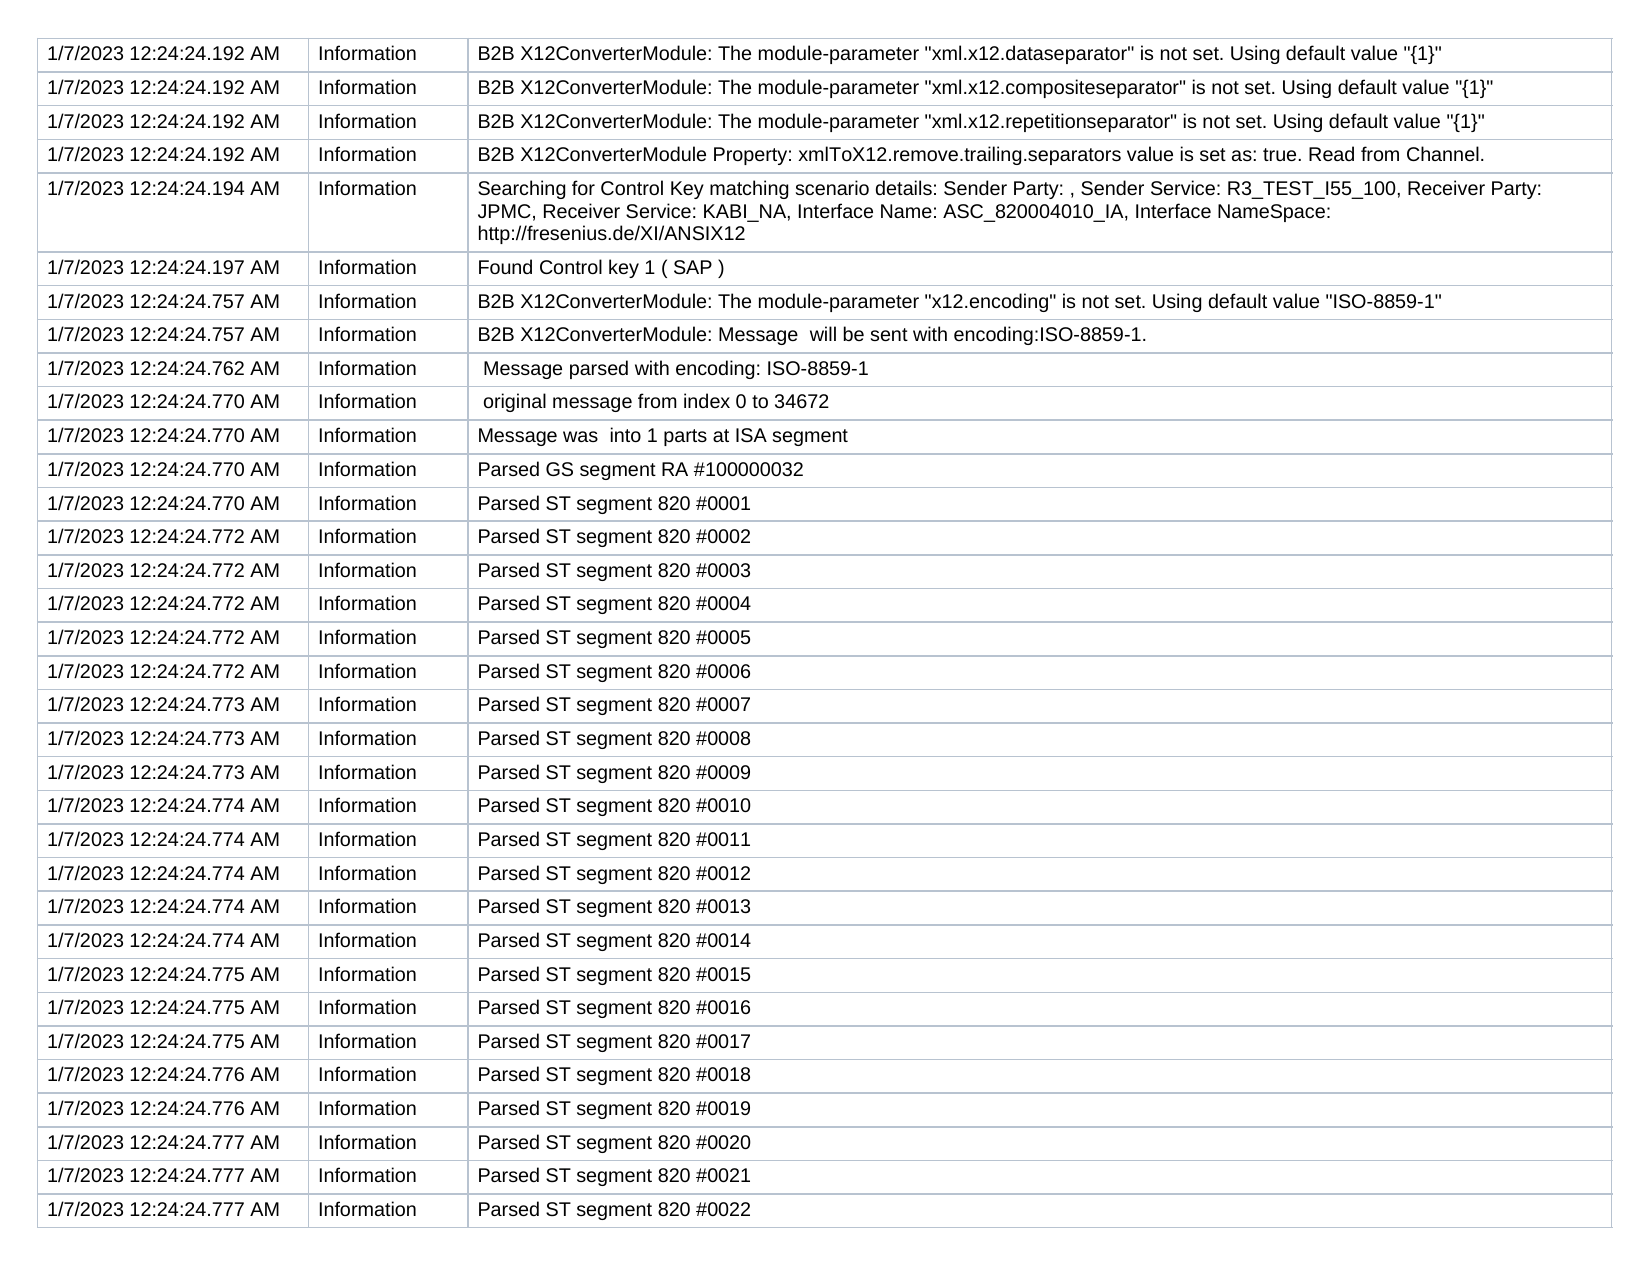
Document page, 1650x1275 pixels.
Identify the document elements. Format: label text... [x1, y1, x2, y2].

table_cell Information [309, 757, 467, 789]
table_cell 1/7/2023 12:24:24.777 AM [38, 1161, 308, 1193]
table_cell Information [309, 657, 467, 688]
table_cell Parsed ST segment 820 #0003 [469, 556, 1611, 588]
table_cell 1/7/2023 12:24:24.774 AM [38, 791, 308, 823]
table_cell B2B X12ConverterModule: The module-parameter "x12.encoding" is not set. Using default value "ISO-8859-1" [469, 286, 1611, 318]
table_cell B2B X12ConverterModule: The module-parameter "xml.x12.dataseparator" is not set. Using default value "{1}" [469, 39, 1611, 71]
table_cell Information [309, 73, 467, 105]
table_cell B2B X12ConverterModule: The module-parameter "xml.x12.repetitionseparator" is not set. Using default value "{1}" [469, 106, 1611, 138]
table_cell Information [309, 556, 467, 588]
table_cell Information [309, 522, 467, 554]
table_cell Information [309, 589, 467, 621]
table_cell Parsed ST segment 820 #0013 [469, 892, 1611, 924]
table_cell Information [309, 993, 467, 1025]
table_cell Information [309, 488, 467, 520]
table_cell 1/7/2023 12:24:24.192 AM [38, 140, 308, 172]
table_cell Information [309, 690, 467, 722]
table_cell 1/7/2023 12:24:24.770 AM [38, 421, 308, 453]
table_cell Information [309, 892, 467, 924]
table_cell Information [309, 623, 467, 655]
table_cell Parsed ST segment 820 #0016 [469, 993, 1611, 1025]
table_cell Parsed ST segment 820 #0021 [469, 1161, 1611, 1193]
table_cell Information [309, 39, 467, 71]
table_cell Information [309, 959, 467, 991]
table_cell Information [309, 1027, 467, 1059]
table_cell Information [309, 724, 467, 756]
table_cell 1/7/2023 12:24:24.194 AM [38, 174, 308, 251]
table_cell Parsed ST segment 820 #0006 [469, 657, 1611, 688]
table_cell 1/7/2023 12:24:24.772 AM [38, 657, 308, 688]
table_cell Message parsed with encoding: ISO-8859-1 [469, 354, 1611, 386]
table_cell Information [309, 455, 467, 487]
table_cell 1/7/2023 12:24:24.775 AM [38, 1027, 308, 1059]
table_cell Parsed ST segment 820 #0004 [469, 589, 1611, 621]
table_cell 1/7/2023 12:24:24.197 AM [38, 253, 308, 285]
table_cell 1/7/2023 12:24:24.772 AM [38, 556, 308, 588]
table_cell Parsed ST segment 820 #0011 [469, 825, 1611, 857]
table_cell 1/7/2023 12:24:24.775 AM [38, 993, 308, 1025]
table_cell Parsed ST segment 820 #0015 [469, 959, 1611, 991]
table_cell 1/7/2023 12:24:24.776 AM [38, 1094, 308, 1126]
table_cell Information [309, 825, 467, 857]
table_cell Parsed ST segment 820 #0017 [469, 1027, 1611, 1059]
table_cell Information [309, 174, 467, 251]
table_cell Information [309, 1195, 467, 1227]
table_cell Information [309, 858, 467, 890]
table_cell Information [309, 253, 467, 285]
table_cell Information [309, 1161, 467, 1193]
table_cell 1/7/2023 12:24:24.777 AM [38, 1128, 308, 1159]
table_cell Information [309, 106, 467, 138]
table_cell Searching for Control Key matching scenario details: Sender Party: , Sender Service: R3_TEST_I55_100, Receiver Party: JPMC, Receiver Service: KABI_NA, Interface Name: ASC_820004010_IA, Interface NameSpace: http://fresenius.de/XI/ANSIX12 [469, 174, 1611, 251]
table_cell Parsed ST segment 820 #0008 [469, 724, 1611, 756]
table_cell Parsed ST segment 820 #0010 [469, 791, 1611, 823]
table_cell Parsed ST segment 820 #0020 [469, 1128, 1611, 1159]
table_cell Parsed ST segment 820 #0022 [469, 1195, 1611, 1227]
table_cell 1/7/2023 12:24:24.757 AM [38, 286, 308, 318]
table_cell B2B X12ConverterModule: Message will be sent with encoding:ISO-8859-1. [469, 320, 1611, 352]
table_cell Information [309, 1094, 467, 1126]
table_cell Parsed ST segment 820 #0018 [469, 1060, 1611, 1092]
table_cell 1/7/2023 12:24:24.192 AM [38, 39, 308, 71]
table_cell B2B X12ConverterModule: The module-parameter "xml.x12.compositeseparator" is not set. Using default value "{1}" [469, 73, 1611, 105]
table_cell Parsed GS segment RA #100000032 [469, 455, 1611, 487]
table_cell 1/7/2023 12:24:24.770 AM [38, 387, 308, 419]
table_cell Parsed ST segment 820 #0009 [469, 757, 1611, 789]
table_cell original message from index 0 to 34672 [469, 387, 1611, 419]
table_cell 1/7/2023 12:24:24.757 AM [38, 320, 308, 352]
table_cell Parsed ST segment 820 #0001 [469, 488, 1611, 520]
table_cell B2B X12ConverterModule Property: xmlToX12.remove.trailing.separators value is set as: true. Read from Channel. [469, 140, 1611, 172]
table_cell Message was into 1 parts at ISA segment [469, 421, 1611, 453]
table_cell Information [309, 354, 467, 386]
table_cell Parsed ST segment 820 #0014 [469, 926, 1611, 958]
table_cell 1/7/2023 12:24:24.777 AM [38, 1195, 308, 1227]
table_cell 1/7/2023 12:24:24.772 AM [38, 522, 308, 554]
table_cell Information [309, 387, 467, 419]
table_cell 1/7/2023 12:24:24.192 AM [38, 106, 308, 138]
table_cell 1/7/2023 12:24:24.773 AM [38, 757, 308, 789]
table_cell 1/7/2023 12:24:24.773 AM [38, 724, 308, 756]
table_cell 1/7/2023 12:24:24.774 AM [38, 926, 308, 958]
table_cell Information [309, 791, 467, 823]
table_cell Information [309, 926, 467, 958]
table_cell Parsed ST segment 820 #0012 [469, 858, 1611, 890]
table_cell Parsed ST segment 820 #0002 [469, 522, 1611, 554]
table_cell 1/7/2023 12:24:24.776 AM [38, 1060, 308, 1092]
table_cell Information [309, 1060, 467, 1092]
table_cell 1/7/2023 12:24:24.762 AM [38, 354, 308, 386]
table_cell 1/7/2023 12:24:24.770 AM [38, 488, 308, 520]
table_cell Parsed ST segment 820 #0005 [469, 623, 1611, 655]
table_cell 1/7/2023 12:24:24.192 AM [38, 73, 308, 105]
table_cell 1/7/2023 12:24:24.773 AM [38, 690, 308, 722]
table_cell 1/7/2023 12:24:24.774 AM [38, 825, 308, 857]
table_cell Information [309, 320, 467, 352]
table_cell 1/7/2023 12:24:24.772 AM [38, 623, 308, 655]
table_cell Parsed ST segment 820 #0019 [469, 1094, 1611, 1126]
table_cell Parsed ST segment 820 #0007 [469, 690, 1611, 722]
table_cell 1/7/2023 12:24:24.775 AM [38, 959, 308, 991]
table_cell Information [309, 421, 467, 453]
table_cell Information [309, 286, 467, 318]
table_cell 1/7/2023 12:24:24.770 AM [38, 455, 308, 487]
table_cell Information [309, 140, 467, 172]
table_cell 1/7/2023 12:24:24.774 AM [38, 892, 308, 924]
table_cell 1/7/2023 12:24:24.774 AM [38, 858, 308, 890]
table_cell Found Control key 1 ( SAP ) [469, 253, 1611, 285]
table_cell Information [309, 1128, 467, 1159]
table_cell 1/7/2023 12:24:24.772 AM [38, 589, 308, 621]
